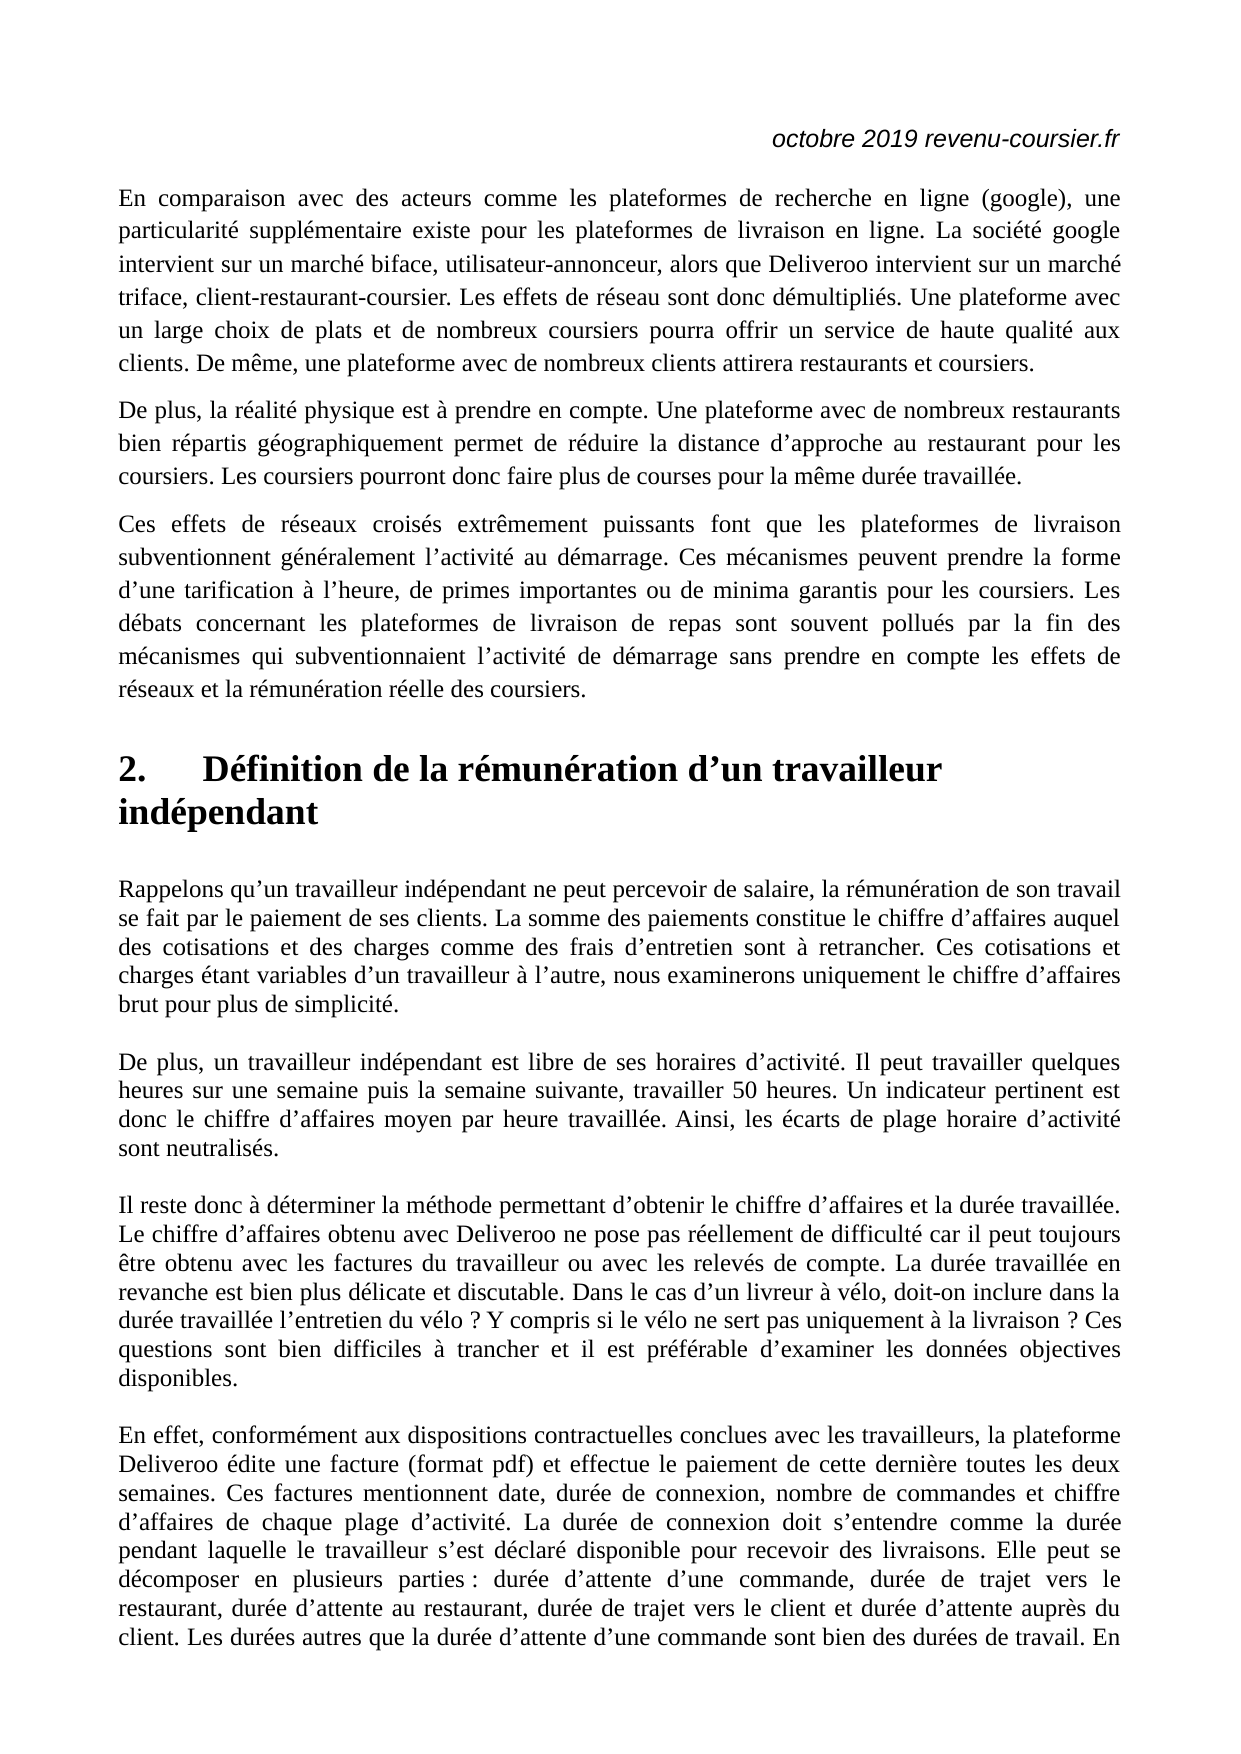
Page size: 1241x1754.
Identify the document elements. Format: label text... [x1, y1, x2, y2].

subtitle Définition de la rémunération d’un travailleur indépendant [118, 747, 1122, 833]
text Il reste donc à déterminer la méthode permettant d’obtenir le chiffre d’affaires et la durée travaillée. Le chiffre d’affaires obtenu avec Deliveroo ne pose pas réellement de difficulté car il peut toujours être obtenu avec les factures du travailleur ou avec les relevés de compte. La durée travaillée en revanche est bien plus délicate et discutable. Dans le cas d’un livreur à vélo, doit-on inclure dans la durée travaillée l’entretien du vélo ? Y compris si le vélo ne sert pas uniquement à la livraison ? Ces questions sont bien difficiles à trancher et il est préférable d’examiner les données objectives disponibles. [118, 1190, 1122, 1392]
text Rappelons qu’un travailleur indépendant ne peut percevoir de salaire, la rémunération de son travail se fait par le paiement de ses clients. La somme des paiements constitue le chiffre d’affaires auquel des cotisations et des charges comme des frais d’entretien sont à retrancher. Ces cotisations et charges étant variables d’un travailleur à l’autre, nous examinerons uniquement le chiffre d’affaires brut pour plus de simplicité. [118, 874, 1122, 1018]
text Ces effets de réseaux croisés extrêmement puissants font que les plateformes de livraison subventionnent généralement l’activité au démarrage. Ces mécanismes peuvent prendre la forme d’une tarification à l’heure, de primes importantes ou de minima garantis pour les coursiers. Les débats concernant les plateformes de livraison de repas sont souvent pollués par la fin des mécanismes qui subventionnaient l’activité de démarrage sans prendre en compte les effets de réseaux et la rémunération réelle des coursiers. [118, 509, 1122, 703]
text En effet, conformément aux dispositions contractuelles conclues avec les travailleurs, la plateforme Deliveroo édite une facture (format pdf) et effectue le paiement de cette dernière toutes les deux semaines. Ces factures mentionnent date, durée de connexion, nombre de commandes et chiffre d’affaires de chaque plage d’activité. La durée de connexion doit s’entendre comme la durée pendant laquelle le travailleur s’est déclaré disponible pour recevoir des livraisons. Elle peut se décomposer en plusieurs parties : durée d’attente d’une commande, durée de trajet vers le restaurant, durée d’attente au restaurant, durée de trajet vers le client et durée d’attente auprès du client. Les durées autres que la durée d’attente d’une commande sont bien des durées de travail. En [118, 1420, 1122, 1650]
text En comparaison avec des acteurs comme les plateformes de recherche en ligne (google), une particularité supplémentaire existe pour les plateformes de livraison en ligne. La société google intervient sur un marché biface, utilisateur-annonceur, alors que Deliveroo intervient sur un marché triface, client-restaurant-coursier. Les effets de réseau sont donc démultipliés. Une plateforme avec un large choix de plats et de nombreux coursiers pourra offrir un service de haute qualité aux clients. De même, une plateforme avec de nombreux clients attirera restaurants et coursiers. [118, 183, 1122, 376]
text De plus, la réalité physique est à prendre en compte. Une plateforme avec de nombreux restaurants bien répartis géographiquement permet de réduire la distance d’approche au restaurant pour les coursiers. Les coursiers pourront donc faire plus de courses pour la même durée travaillée. [118, 395, 1122, 490]
text De plus, un travailleur indépendant est libre de ses horaires d’activité. Il peut travailler quelques heures sur une semaine puis la semaine suivante, travailler 50 heures. Un indicateur pertinent est donc le chiffre d’affaires moyen par heure travaillée. Ainsi, les écarts de plage horaire d’activité sont neutralisés. [118, 1018, 1122, 1162]
